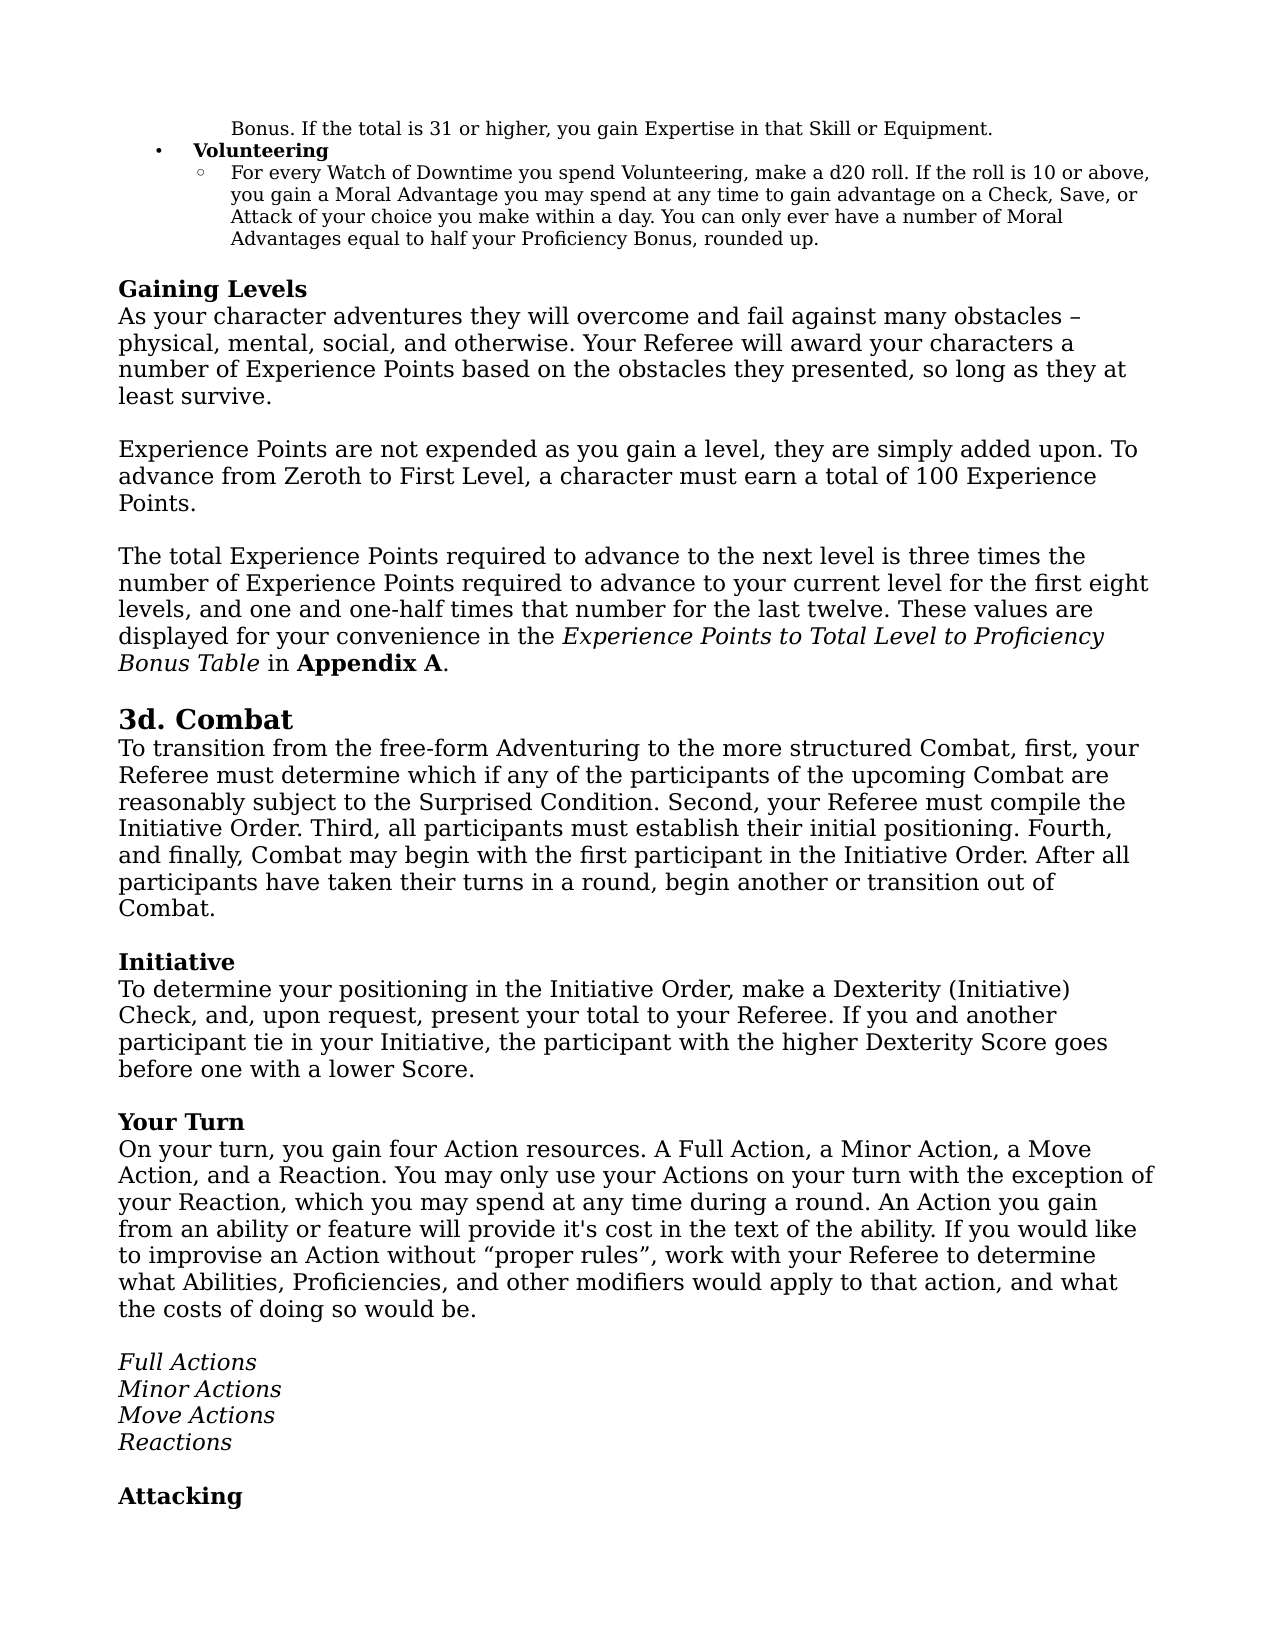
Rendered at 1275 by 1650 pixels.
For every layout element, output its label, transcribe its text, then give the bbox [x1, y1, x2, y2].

text Move Actions [118, 1403, 1157, 1429]
text Minor Actions [118, 1376, 1157, 1403]
text Your Turn [118, 1109, 1157, 1136]
text To transition from the free-form Adventuring to the more structured Combat, first, your Referee must determine which if any of the participants of the upcoming Combat are reasonably subject to the Surprised Condition. Second, your Referee must compile the Initiative Order. Third, all participants must establish their initial positioning. Fourth, and finally, Combat may begin with the first participant in the Initiative Order. After all participants have taken their turns in a round, begin another or transition out of Combat. [118, 736, 1157, 922]
text Initiative [118, 949, 1157, 976]
text Experience Points are not expended as you gain a level, they are simply added upon. To advance from Zeroth to First Level, a character must earn a total of 100 Experience Points. [118, 436, 1157, 516]
text Attacking [118, 1483, 1157, 1509]
list Volunteering [156, 140, 1157, 162]
text 3d. Combat [118, 703, 1157, 736]
list For every Watch of Downtime you spend Volunteering, make a d20 roll. If the roll is 10 or above, you gain a Moral Advantage you may spend at any time to gain advantage on a Check, Save, or Attack of your choice you make within a day. You can only ever have a number of Moral Advantages equal to half your Proficiency Bonus, rounded up. [193, 162, 1157, 249]
text As your character adventures they will overcome and fail against many obstacles – physical, mental, social, and otherwise. Your Referee will award your characters a number of Experience Points based on the obstacles they presented, so long as they at least survive. [118, 303, 1157, 410]
text Full Actions [118, 1349, 1157, 1376]
list Bonus. If the total is 31 or higher, you gain Expertise in that Skill or Equipment. [193, 118, 1157, 140]
text On your turn, you gain four Action resources. A Full Action, a Minor Action, a Move Action, and a Reaction. You may only use your Actions on your turn with the exception of your Reaction, which you may spend at any time during a round. An Action you gain from an ability or feature will provide it's cost in the text of the ability. If you would like to improvise an Action without “proper rules”, work with your Referee to determine what Abilities, Proficiencies, and other modifiers would apply to that action, and what the costs of doing so would be. [118, 1136, 1157, 1323]
text To determine your positioning in the Initiative Order, make a Dexterity (Initiative) Check, and, upon request, present your total to your Referee. If you and another participant tie in your Initiative, the participant with the higher Dexterity Score goes before one with a lower Score. [118, 976, 1157, 1082]
text Reactions [118, 1429, 1157, 1456]
text Gaining Levels [118, 276, 1157, 303]
text The total Experience Points required to advance to the next level is three times the number of Experience Points required to advance to your current level for the first eight levels, and one and one-half times that number for the last twelve. These values are displayed for your convenience in the Experience Points to Total Level to Proficiency Bonus Table in Appendix A. [118, 543, 1157, 677]
